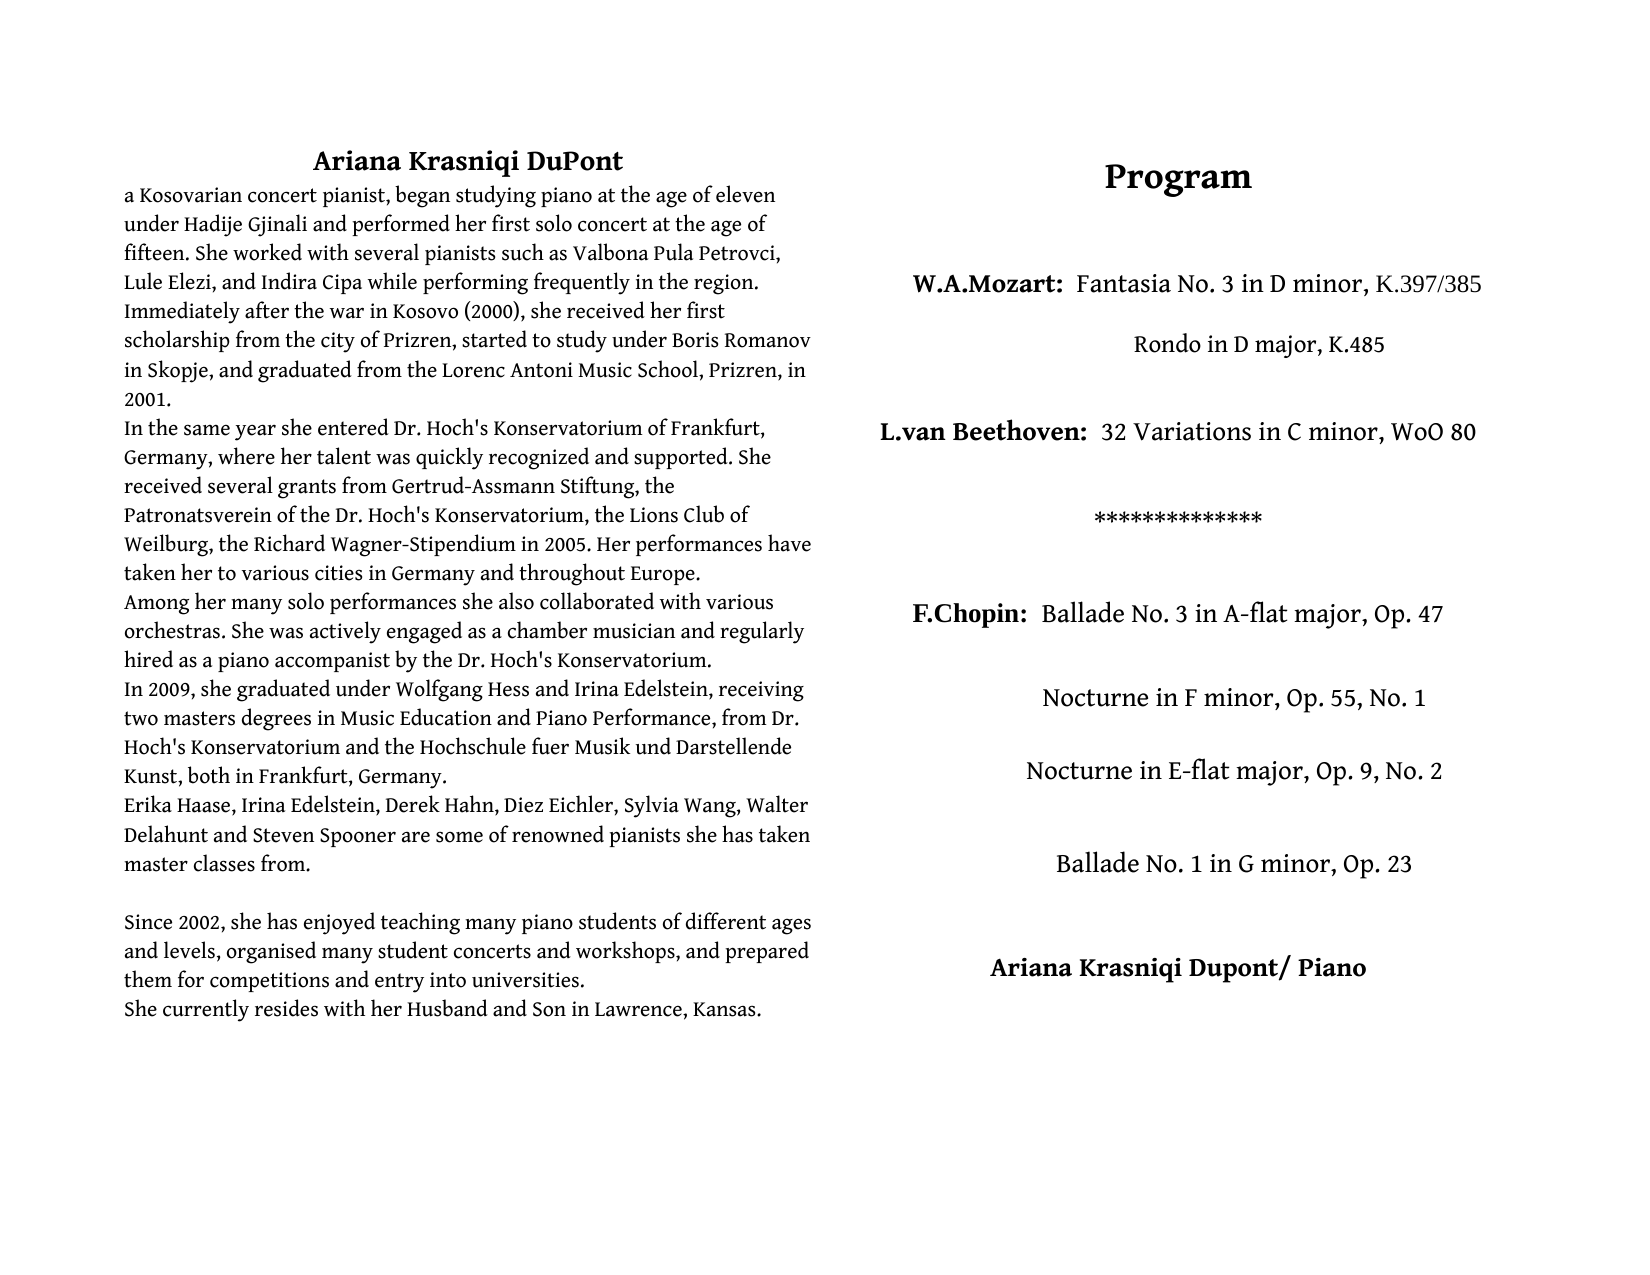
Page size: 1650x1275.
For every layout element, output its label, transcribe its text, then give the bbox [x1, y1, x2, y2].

table_header Ariana Krasniqi DuPont a Kosovarian concert pianist, began studying piano at the age of eleven under Hadije Gjinali and performed her first solo concert at the age of fifteen. She worked with several pianists such as Valbona Pula Petrovci, Lule Elezi, and Indira Cipa while performing frequently in the region. Immediately after the war in Kosovo (2000), she received her first scholarship from the city of Prizren, started to study under Boris Romanov in Skopje, and graduated from the Lorenc Antoni Music School, Prizren, in 2001. In the same year she entered Dr. Hoch's Konservatorium of Frankfurt, Germany, where her talent was quickly recognized and supported. She received several grants from Gertrud-Assmann Stiftung, the Patronatsverein of the Dr. Hoch's Konservatorium, the Lions Club of Weilburg, the Richard Wagner-Stipendium in 2005. Her performances have taken her to various cities in Germany and throughout Europe. Among her many solo performances she also collaborated with various orchestras. She was actively engaged as a chamber musician and regularly hired as a piano accompanist by the Dr. Hoch's Konservatorium. In 2009, she graduated under Wolfgang Hess and Irina Edelstein, receiving two masters degrees in Music Education and Piano Performance, from Dr. Hoch's Konservatorium and the Hochschule fuer Musik und Darstellende Kunst, both in Frankfurt, Germany. Erika Haase, Irina Edelstein, Derek Hahn, Diez Eichler, Sylvia Wang, Walter Delahunt and Steven Spooner are some of renowned pianists she has taken master classes from. Since 2002, she has enjoyed teaching many piano students of different ages and levels, organised many student concerts and workshops, and prepared them for competitions and entry into universities. She currently resides with her Husband and Son in Lawrence, Kansas. [118, 118, 825, 1136]
table_header Program W.A.Mozart: Fantasia No. 3 in D minor, K.397/385 Rondo in D major, K.485 L.van Beethoven: 32 Variations in C minor, WoO 80 ************** F.Chopin: Ballade No. 3 in A-flat major, Op. 47 Nocturne in F minor, Op. 55, No. 1 Nocturne in E-flat major, Op. 9, No. 2 Ballade No. 1 in G minor, Op. 23 Ariana Krasniqi Dupont/ Piano [825, 118, 1532, 1136]
